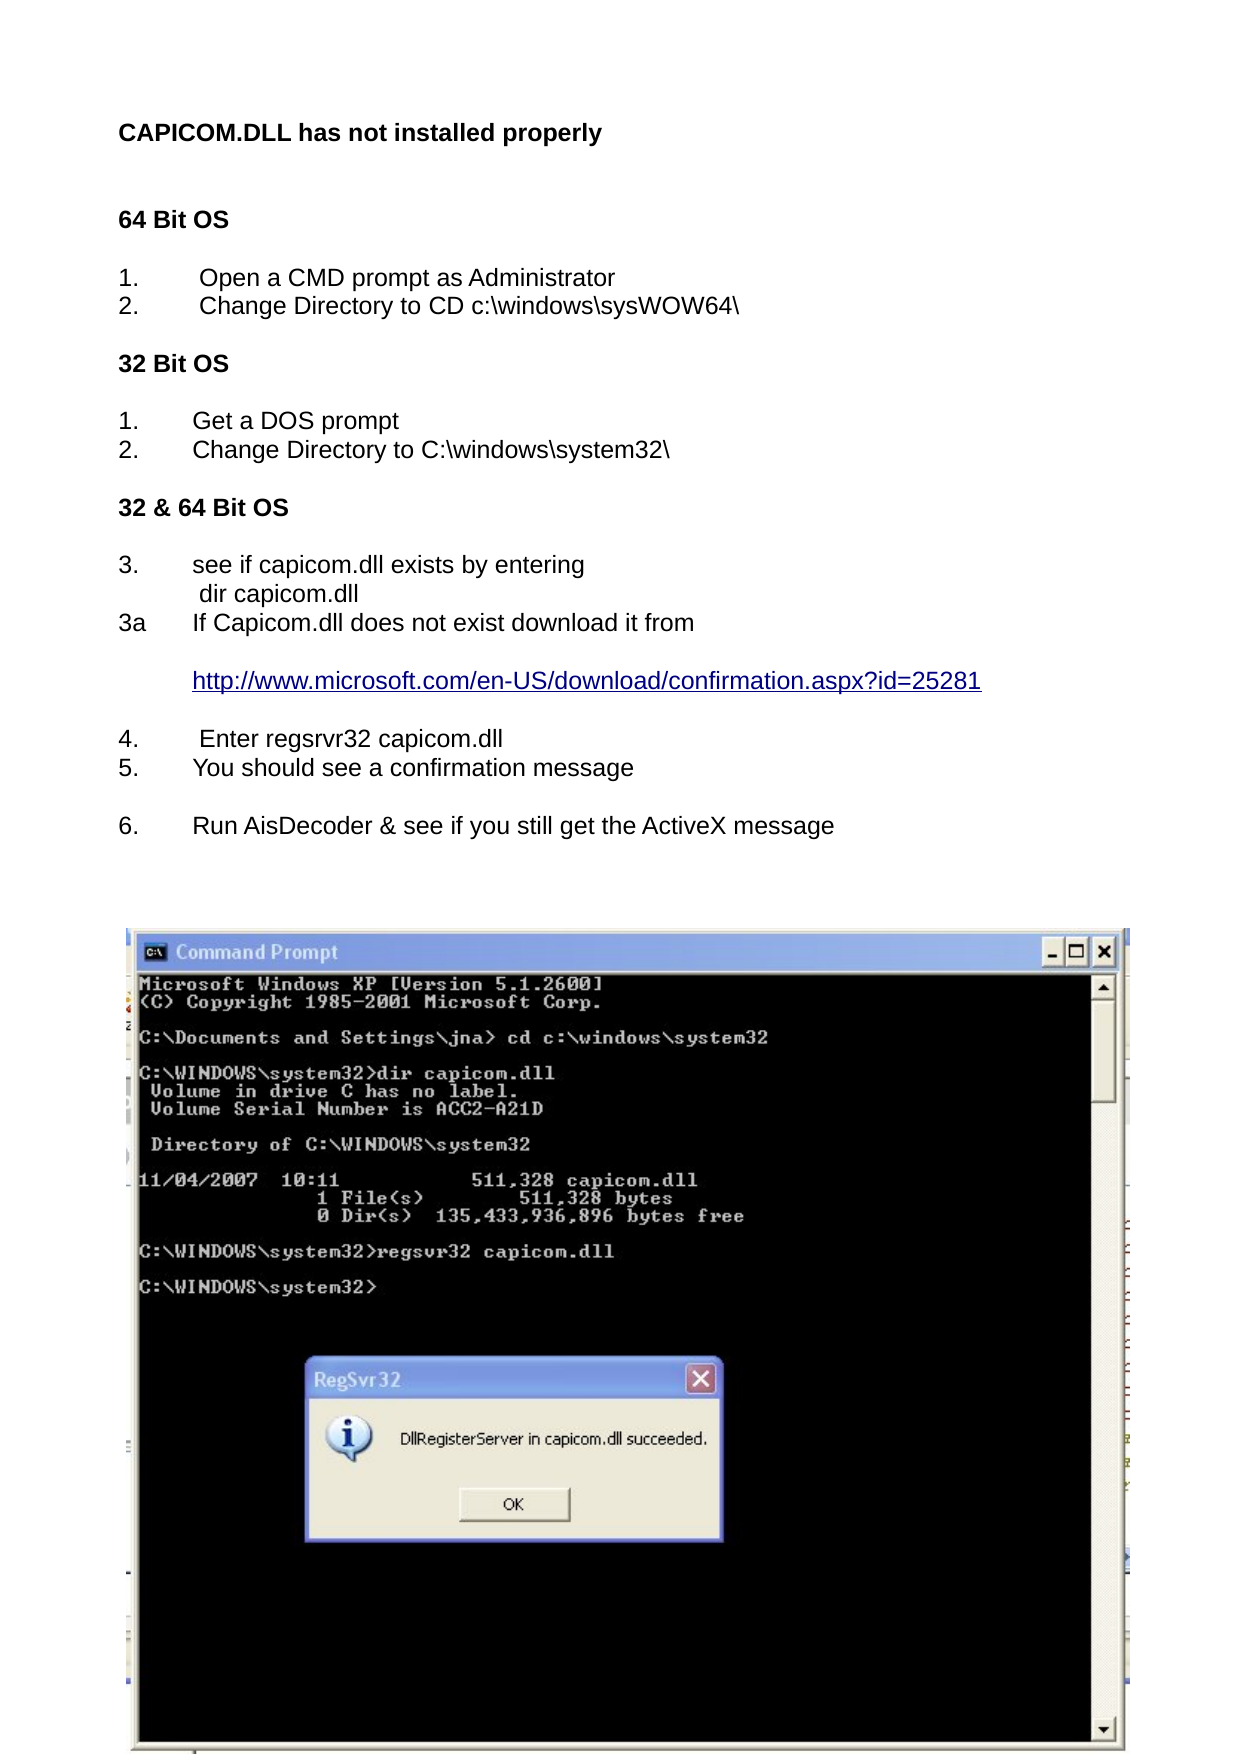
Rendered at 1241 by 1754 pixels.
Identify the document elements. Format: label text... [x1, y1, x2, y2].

text http://www.microsoft.com/en-US/download/confirmation.aspx?id=25281 [118, 666, 1122, 694]
text CAPICOM.DLL has not installed properly [118, 118, 1122, 147]
text 6. Run AisDecoder & see if you still get the ActiveX message [118, 811, 1122, 840]
text 4. Enter regsrvr32 capicom.dll 5. You should see a confirmation message [118, 724, 1122, 782]
picture [126, 928, 1130, 1754]
text 64 Bit OS 1. Open a CMD prompt as Administrator 2. Change Directory to CD c:\windows\sysWOW64\ 32 Bit OS 1. Get a DOS prompt 2. Change Directory to C:\windows\system32\ 32 & 64 Bit OS 3. see if capicom.dll exists by entering dir capicom.dll 3a If Capicom.dll does not exist download it from [118, 176, 1122, 636]
